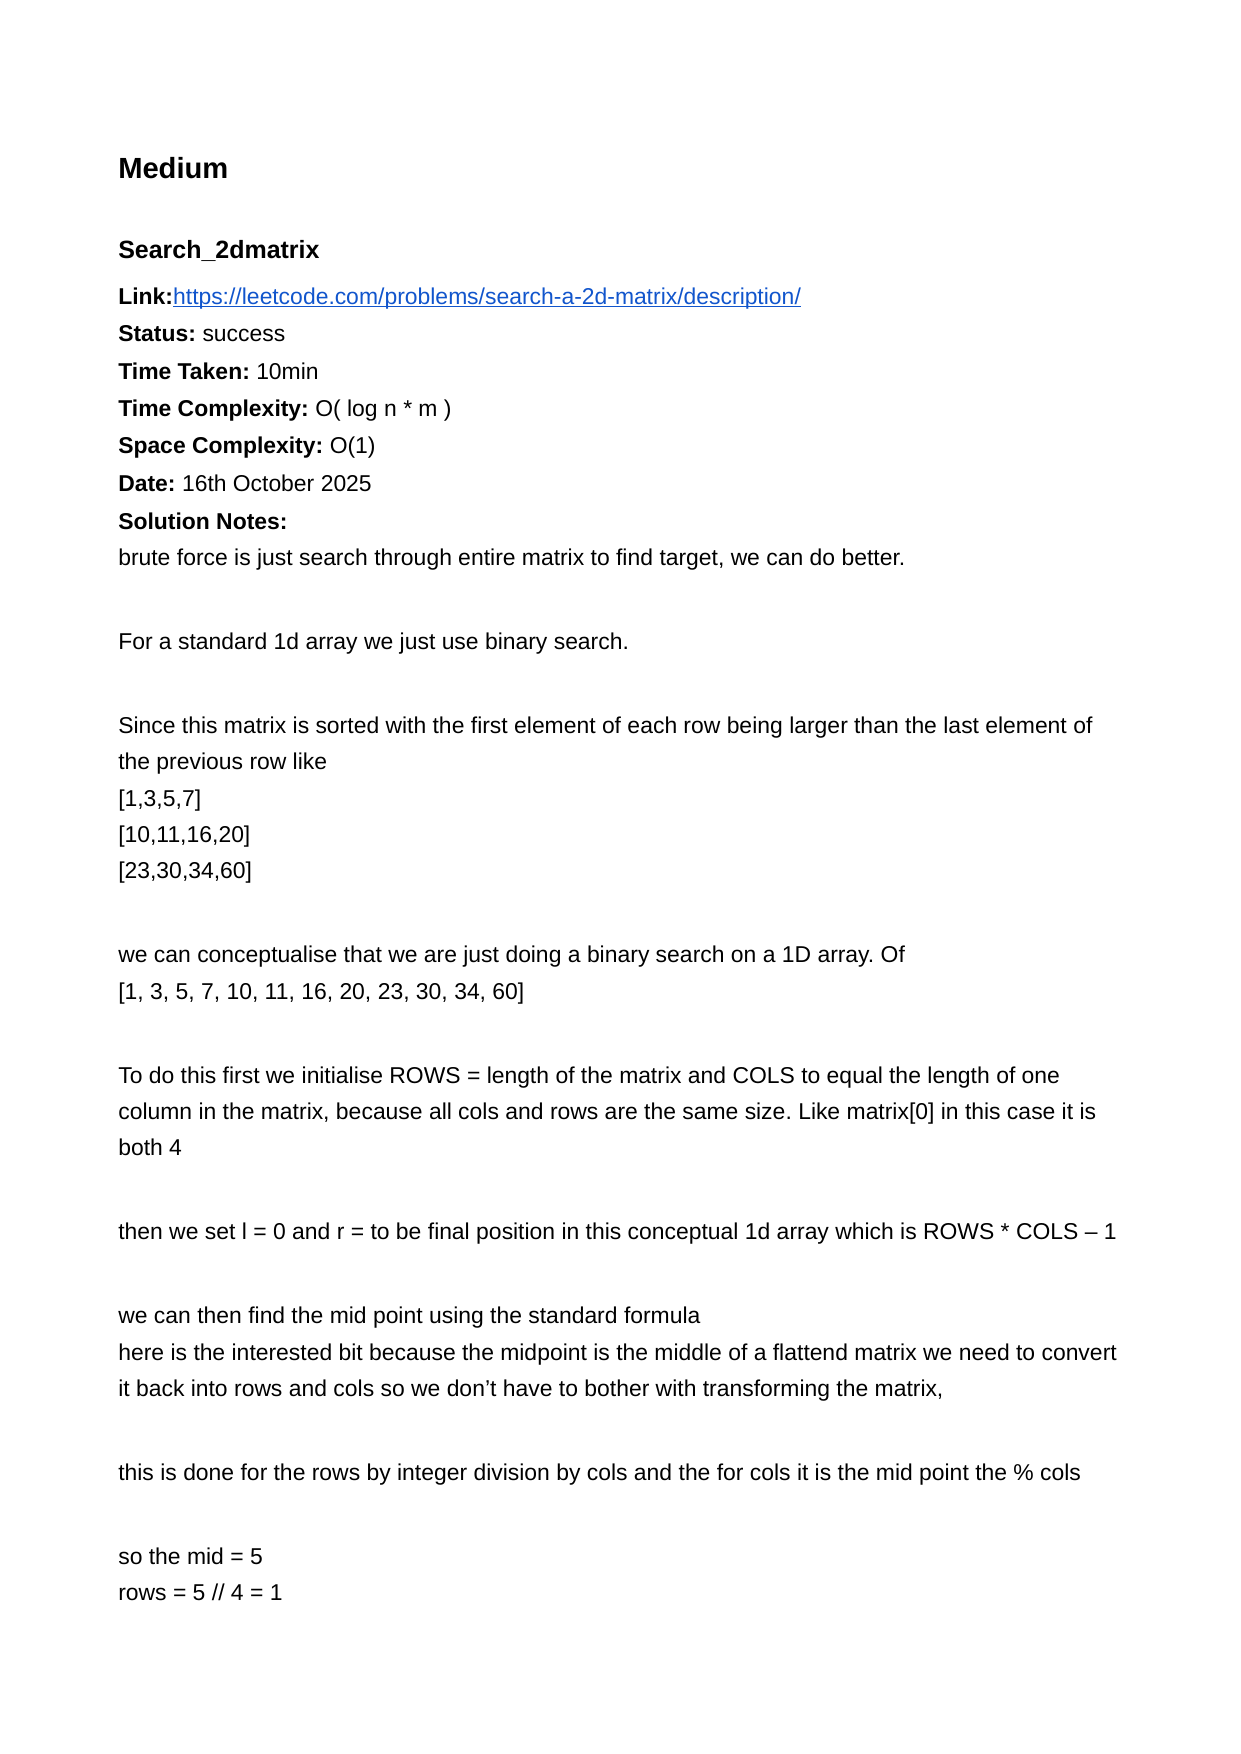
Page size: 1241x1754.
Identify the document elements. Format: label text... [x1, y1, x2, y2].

text Since this matrix is sorted with the first element of each row being larger than the last element of the previous row like [118, 712, 1122, 775]
text brute force is just search through entire matrix to find target, we can do better. [118, 544, 1122, 570]
text Link:https://leetcode.com/problems/search-a-2d-matrix/description/ [118, 283, 1122, 309]
subtitle Search_2dmatrix [118, 235, 1122, 264]
text we can then find the mid point using the standard formula [118, 1302, 1122, 1329]
text Time Complexity: O( log n * m ) [118, 395, 1122, 422]
text Status: success [118, 319, 1122, 346]
text To do this first we initialise ROWS = length of the matrix and COLS to equal the length of one column in the matrix, because all cols and rows are the same size. Like matrix[0] in this case it is both 4 [118, 1062, 1122, 1161]
text For a standard 1d array we just use binary search. [118, 628, 1122, 654]
text [1,3,5,7] [118, 785, 1122, 811]
subtitle Medium [118, 151, 1122, 185]
text Space Complexity: O(1) [118, 432, 1122, 458]
text Solution Notes: [118, 508, 1122, 534]
text then we set l = 0 and r = to be final position in this conceptual 1d array which is ROWS * COLS – 1 [118, 1218, 1122, 1245]
text here is the interested bit because the midpoint is the middle of a flattend matrix we need to convert it back into rows and cols so we don’t have to bother with transforming the matrix, [118, 1339, 1122, 1401]
text so the mid = 5 [118, 1543, 1122, 1569]
text we can conceptualise that we are just doing a binary search on a 1D array. Of [118, 941, 1122, 968]
text [1, 3, 5, 7, 10, 11, 16, 20, 23, 30, 34, 60] [118, 978, 1122, 1004]
text Date: 16th October 2025 [118, 468, 1122, 497]
text [23,30,34,60] [118, 857, 1122, 884]
text this is done for the rows by integer division by cols and the for cols it is the mid point the % cols [118, 1459, 1122, 1485]
text [10,11,16,20] [118, 821, 1122, 847]
text rows = 5 // 4 = 1 [118, 1579, 1122, 1606]
text Time Taken: 10min [118, 356, 1122, 384]
